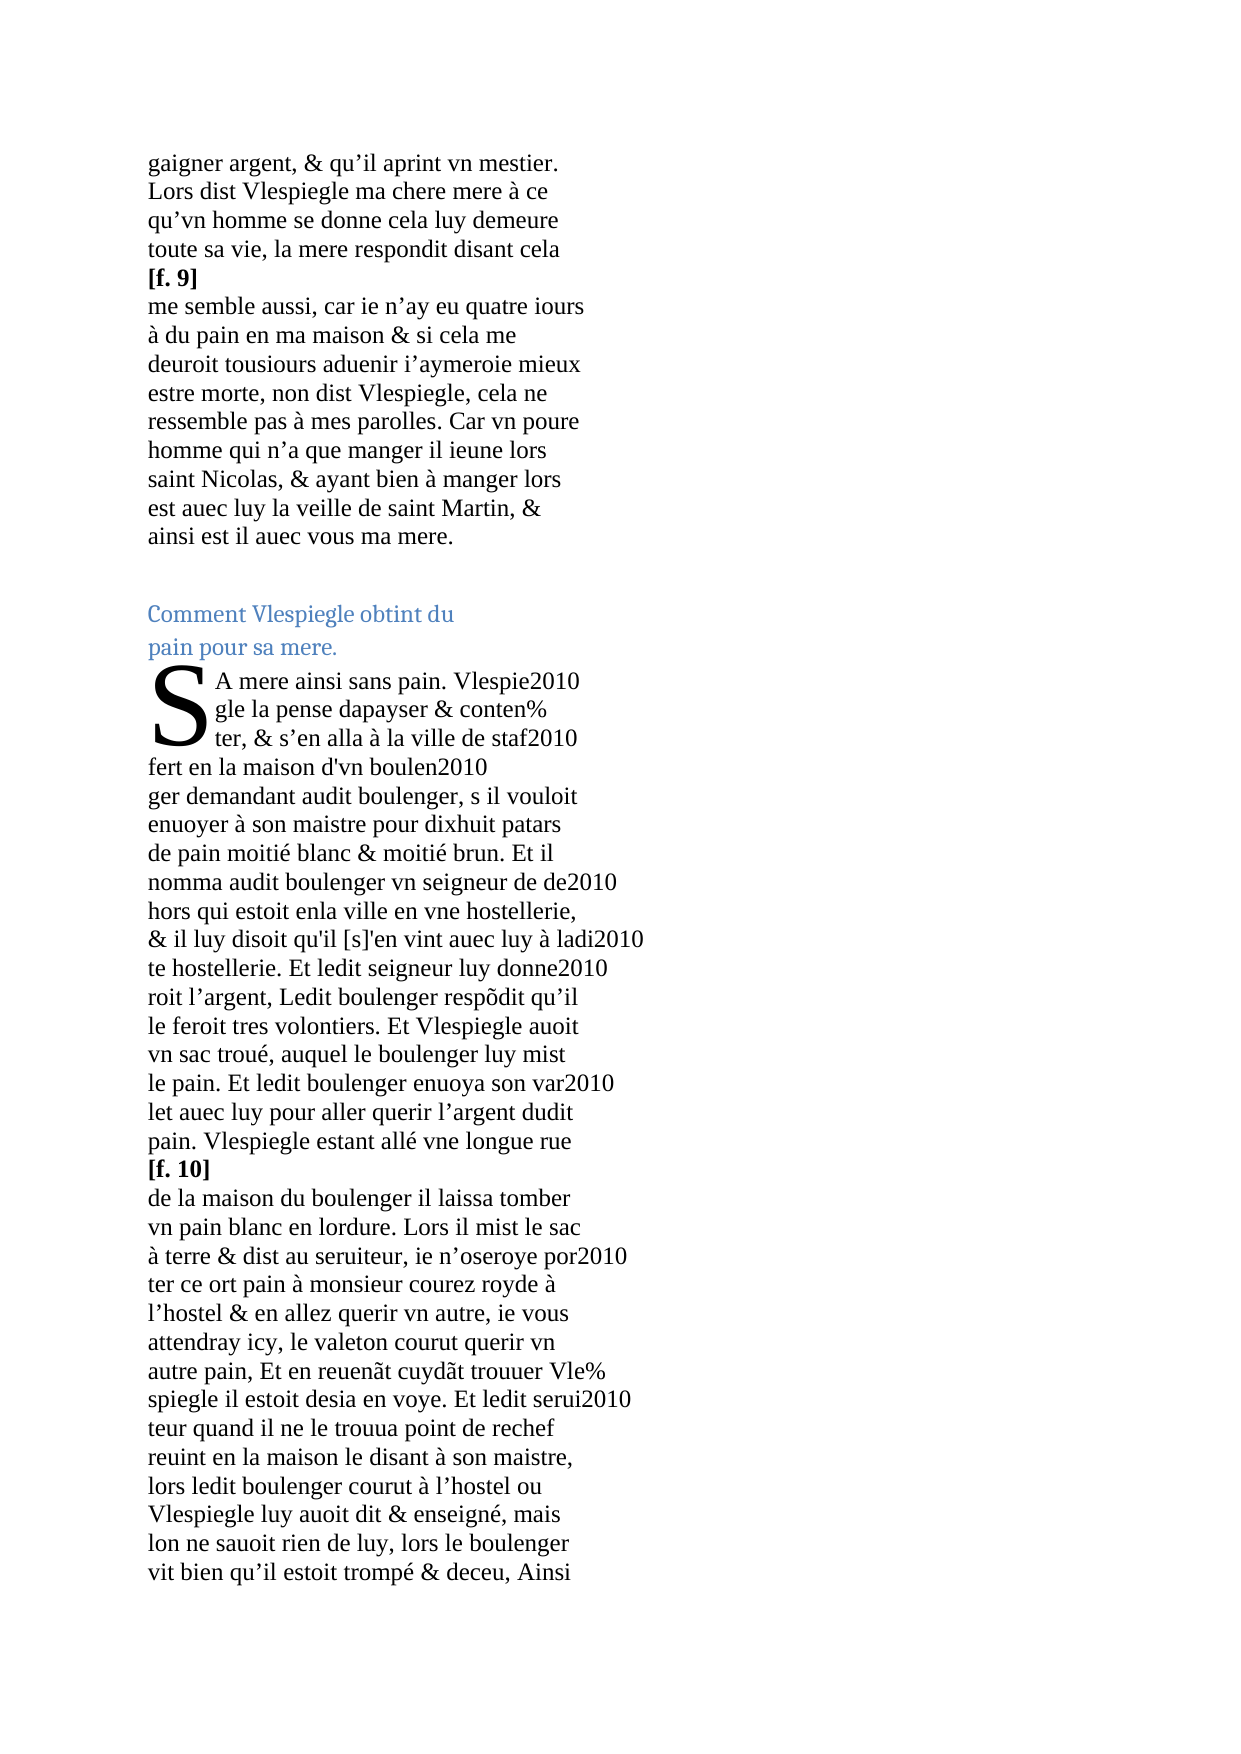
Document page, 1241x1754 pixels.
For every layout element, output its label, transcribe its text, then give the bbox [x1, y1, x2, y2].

text me semble aussi, car ie n’ay eu quatre iours à du pain en ma maison & si cela me deuroit tousiours aduenir i’aymeroie mieux estre morte, non dist Vlespiegle, cela ne ressemble pas à mes parolles. Car vn poure homme qui n’a que manger il ieune lors saint Nicolas, & ayant bien à manger lors est auec luy la veille de saint Martin, & ainsi est il auec vous ma mere. [148, 291, 1093, 579]
text SA mere ainsi sans pain. Vlespie2010 gle la pense dapayser & conten% ter, & s’en alla à la ville de staf2010 fert en la maison d'vn boulen2010 ger demandant audit boulenger, s il vouloit enuoyer à son maistre pour dixhuit patars de pain moitié blanc & moitié brun. Et il nomma audit boulenger vn seigneur de de2010 hors qui estoit enla ville en vne hostellerie, & il luy disoit qu'il [s]'en vint auec luy à ladi2010 te hostellerie. Et ledit seigneur luy donne2010 roit l’argent, Ledit boulenger respõdit qu’il le feroit tres volontiers. Et Vlespiegle auoit vn sac troué, auquel le boulenger luy mist le pain. Et ledit boulenger enuoya son var2010 let auec luy pour aller querir l’argent dudit pain. Vlespiegle estant allé vne longue rue [f. 10] [148, 666, 1093, 1183]
text VVyberke la mere de Vlespiegle estoit fort ioyeuse que son filz estoit si coy, & luy dist qu’il vou% fist laisser ses mauuaises con2010 ditions & meurs, car par icelles l’on ne peut gaigner argent, & qu’il aprint vn mestier. Lors dist Vlespiegle ma chere mere à ce qu’vn homme se donne cela luy demeure toute sa vie, la mere respondit disant cela [f. 9] [148, 148, 1093, 291]
subtitle Comment Vlespiegle obtint du pain pour sa mere. [148, 600, 1093, 661]
text de la maison du boulenger il laissa tomber vn pain blanc en lordure. Lors il mist le sac à terre & dist au seruiteur, ie n’oseroye por2010 ter ce ort pain à monsieur courez royde à l’hostel & en allez querir vn autre, ie vous attendray icy, le valeton courut querir vn autre pain, Et en reuenãt cuydãt trouuer Vle% spiegle il estoit desia en voye. Et ledit serui2010 teur quand il ne le trouua point de rechef reuint en la maison le disant à son maistre, lors ledit boulenger courut à l’hostel ou Vlespiegle luy auoit dit & enseigné, mais lon ne sauoit rien de luy, lors le boulenger vit bien qu’il estoit trompé & deceu, Ainsi [148, 1183, 1093, 1586]
